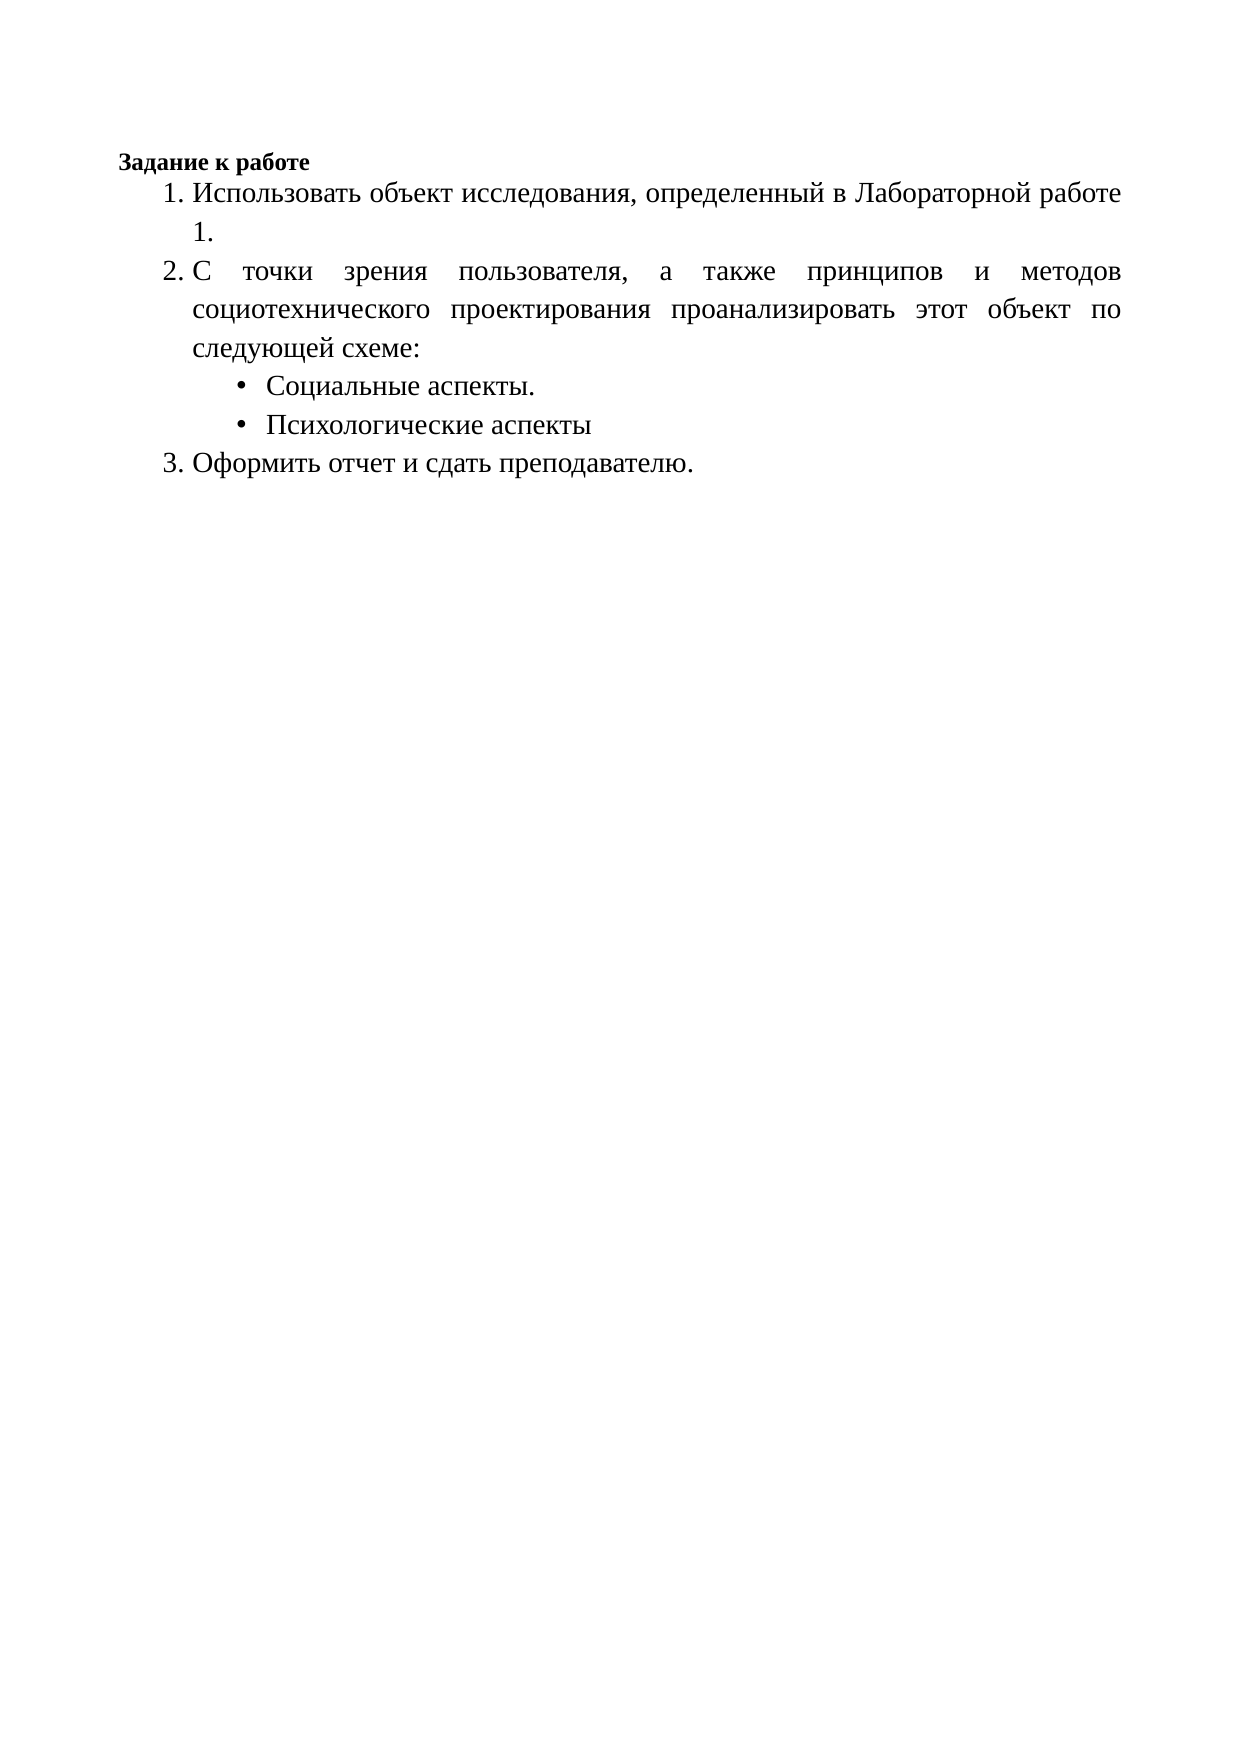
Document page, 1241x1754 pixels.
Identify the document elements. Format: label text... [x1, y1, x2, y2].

list Использовать объект исследования, определенный в Лабораторной работе 1. [162, 176, 1122, 248]
text Задание к работе [118, 147, 1122, 176]
list Психологические аспекты [236, 407, 1122, 441]
list Оформить отчет и сдать преподавателю. [162, 446, 1122, 479]
list С точки зрения пользователя, а также принципов и методов социотехнического проектирования проанализировать этот объект по следующей схеме: [162, 253, 1122, 363]
list Социальные аспекты. [236, 368, 1122, 402]
